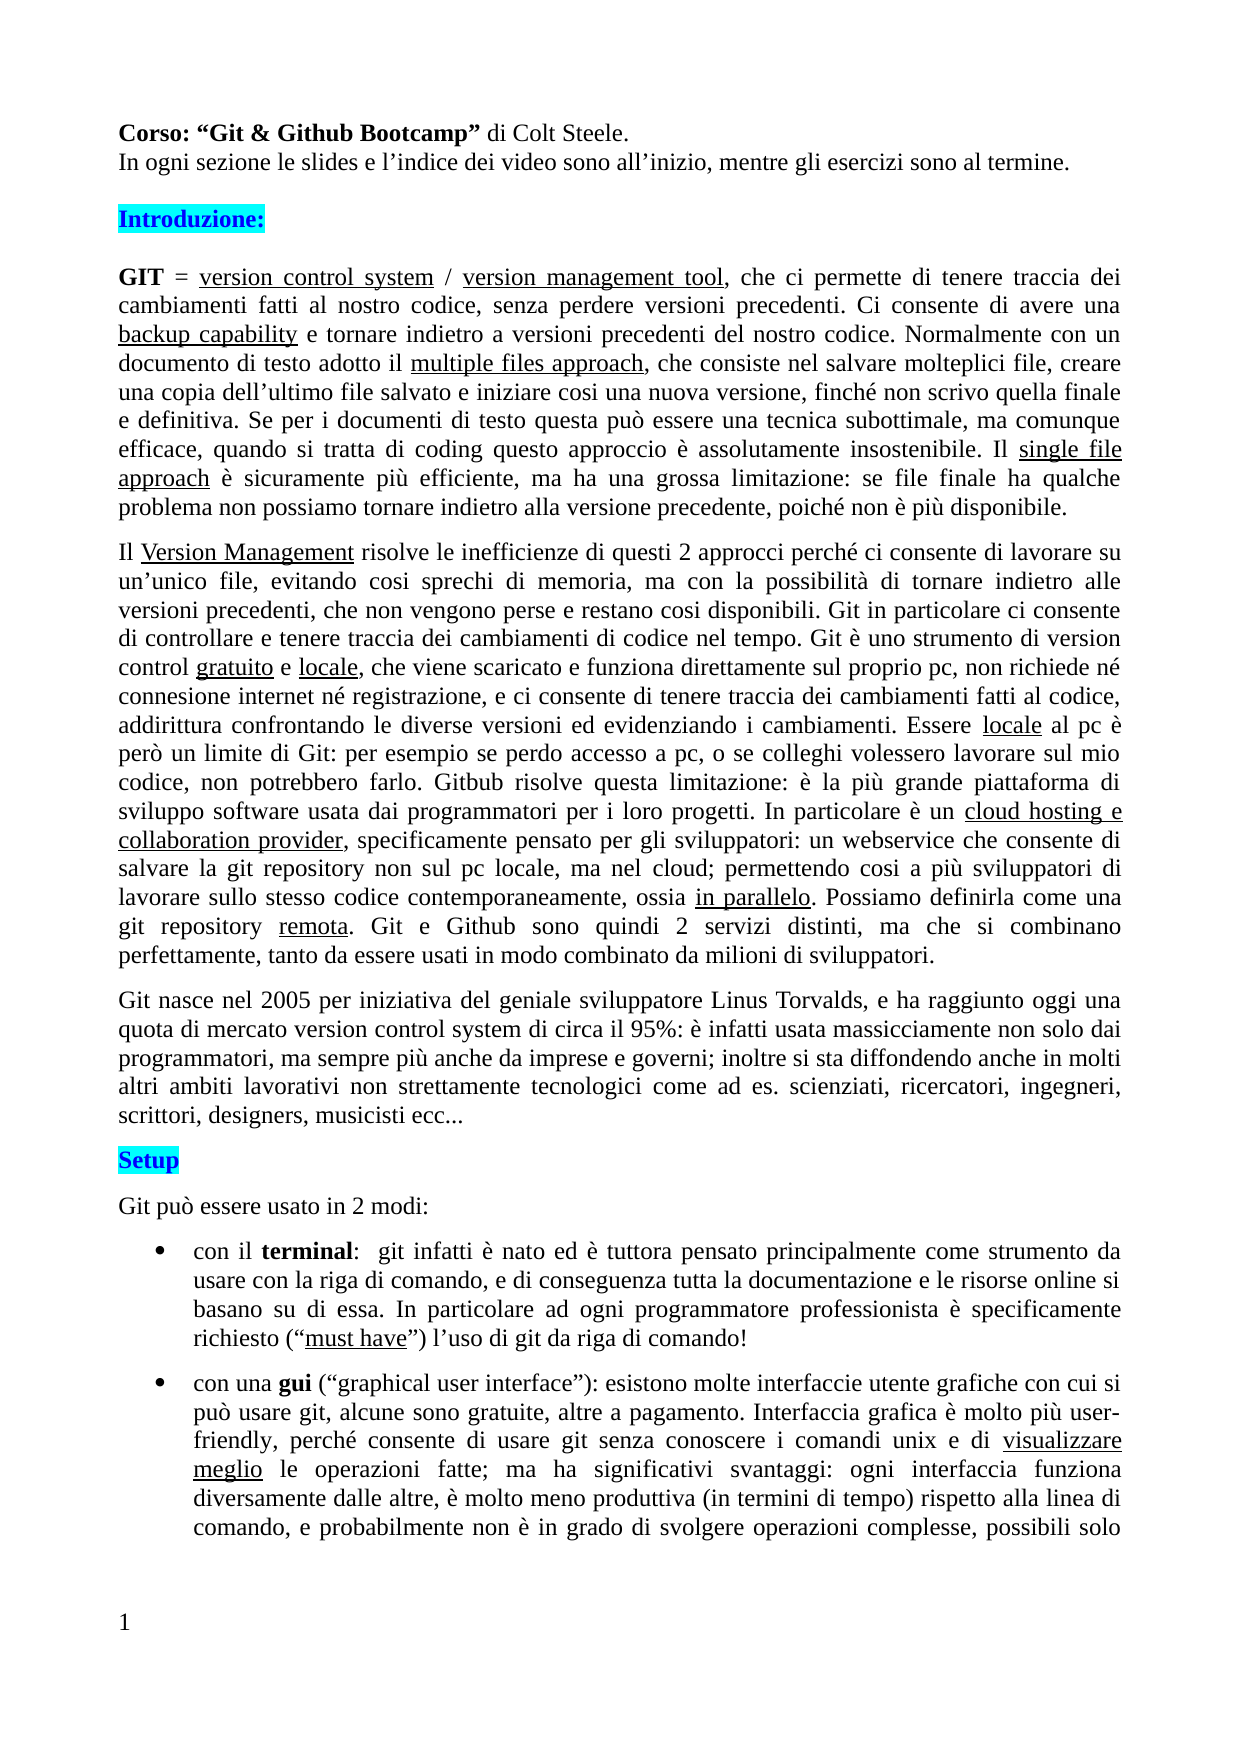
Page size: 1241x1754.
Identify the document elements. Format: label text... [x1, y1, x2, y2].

text Introduzione: [118, 204, 1122, 233]
list con il terminal: git infatti è nato ed è tuttora pensato principalmente come strumento da usare con la riga di comando, e di conseguenza tutta la documentazione e le risorse online si basano su di essa. In particolare ad ogni programmatore professionista è specificamente richiesto (“must have”) l’uso di git da riga di comando! [156, 1236, 1122, 1351]
text Setup [118, 1146, 1122, 1174]
text In ogni sezione le slides e l’indice dei video sono all’inizio, mentre gli esercizi sono al termine. [118, 147, 1122, 176]
text Git può essere usato in 2 modi: [118, 1191, 1122, 1220]
list con una gui (“graphical user interface”): esistono molte interfaccie utente grafiche con cui si può usare git, alcune sono gratuite, altre a pagamento. Interfaccia grafica è molto più user-friendly, perché consente di usare git senza conoscere i comandi unix e di visualizzare meglio le operazioni fatte; ma ha significativi svantaggi: ogni interfaccia funziona diversamente dalle altre, è molto meno produttiva (in termini di tempo) rispetto alla linea di comando, e probabilmente non è in grado di svolgere operazioni complesse, possibili solo [156, 1368, 1122, 1541]
text Git nasce nel 2005 per iniziativa del geniale sviluppatore Linus Torvalds, e ha raggiunto oggi una quota di mercato version control system di circa il 95%: è infatti usata massicciamente non solo dai programmatori, ma sempre più anche da imprese e governi; inoltre si sta diffondendo anche in molti altri ambiti lavorativi non strettamente tecnologici come ad es. scienziati, ricercatori, ingegneri, scrittori, designers, musicisti ecc... [118, 985, 1122, 1129]
text GIT = version control system / version management tool, che ci permette di tenere traccia dei cambiamenti fatti al nostro codice, senza perdere versioni precedenti. Ci consente di avere una backup capability e tornare indietro a versioni precedenti del nostro codice. Normalmente con un documento di testo adotto il multiple files approach, che consiste nel salvare molteplici file, creare una copia dell’ultimo file salvato e iniziare cosi una nuova versione, finché non scrivo quella finale e definitiva. Se per i documenti di testo questa può essere una tecnica subottimale, ma comunque efficace, quando si tratta di coding questo approccio è assolutamente insostenibile. Il single file approach è sicuramente più efficiente, ma ha una grossa limitazione: se file finale ha qualche problema non possiamo tornare indietro alla versione precedente, poiché non è più disponibile. [118, 262, 1122, 521]
text Il Version Management risolve le inefficienze di questi 2 approcci perché ci consente di lavorare su un’unico file, evitando cosi sprechi di memoria, ma con la possibilità di tornare indietro alle versioni precedenti, che non vengono perse e restano cosi disponibili. Git in particolare ci consente di controllare e tenere traccia dei cambiamenti di codice nel tempo. Git è uno strumento di version control gratuito e locale, che viene scaricato e funziona direttamente sul proprio pc, non richiede né connesione internet né registrazione, e ci consente di tenere traccia dei cambiamenti fatti al codice, addirittura confrontando le diverse versioni ed evidenziando i cambiamenti. Essere locale al pc è però un limite di Git: per esempio se perdo accesso a pc, o se colleghi volessero lavorare sul mio codice, non potrebbero farlo. Gitbub risolve questa limitazione: è la più grande piattaforma di sviluppo software usata dai programmatori per i loro progetti. In particolare è un cloud hosting e collaboration provider, specificamente pensato per gli sviluppatori: un webservice che consente di salvare la git repository non sul pc locale, ma nel cloud; permettendo cosi a più sviluppatori di lavorare sullo stesso codice contemporaneamente, ossia in parallelo. Possiamo definirla come una git repository remota. Git e Github sono quindi 2 servizi distinti, ma che si combinano perfettamente, tanto da essere usati in modo combinato da milioni di sviluppatori. [118, 537, 1122, 968]
text Corso: “Git & Github Bootcamp” di Colt Steele. [118, 118, 1122, 147]
